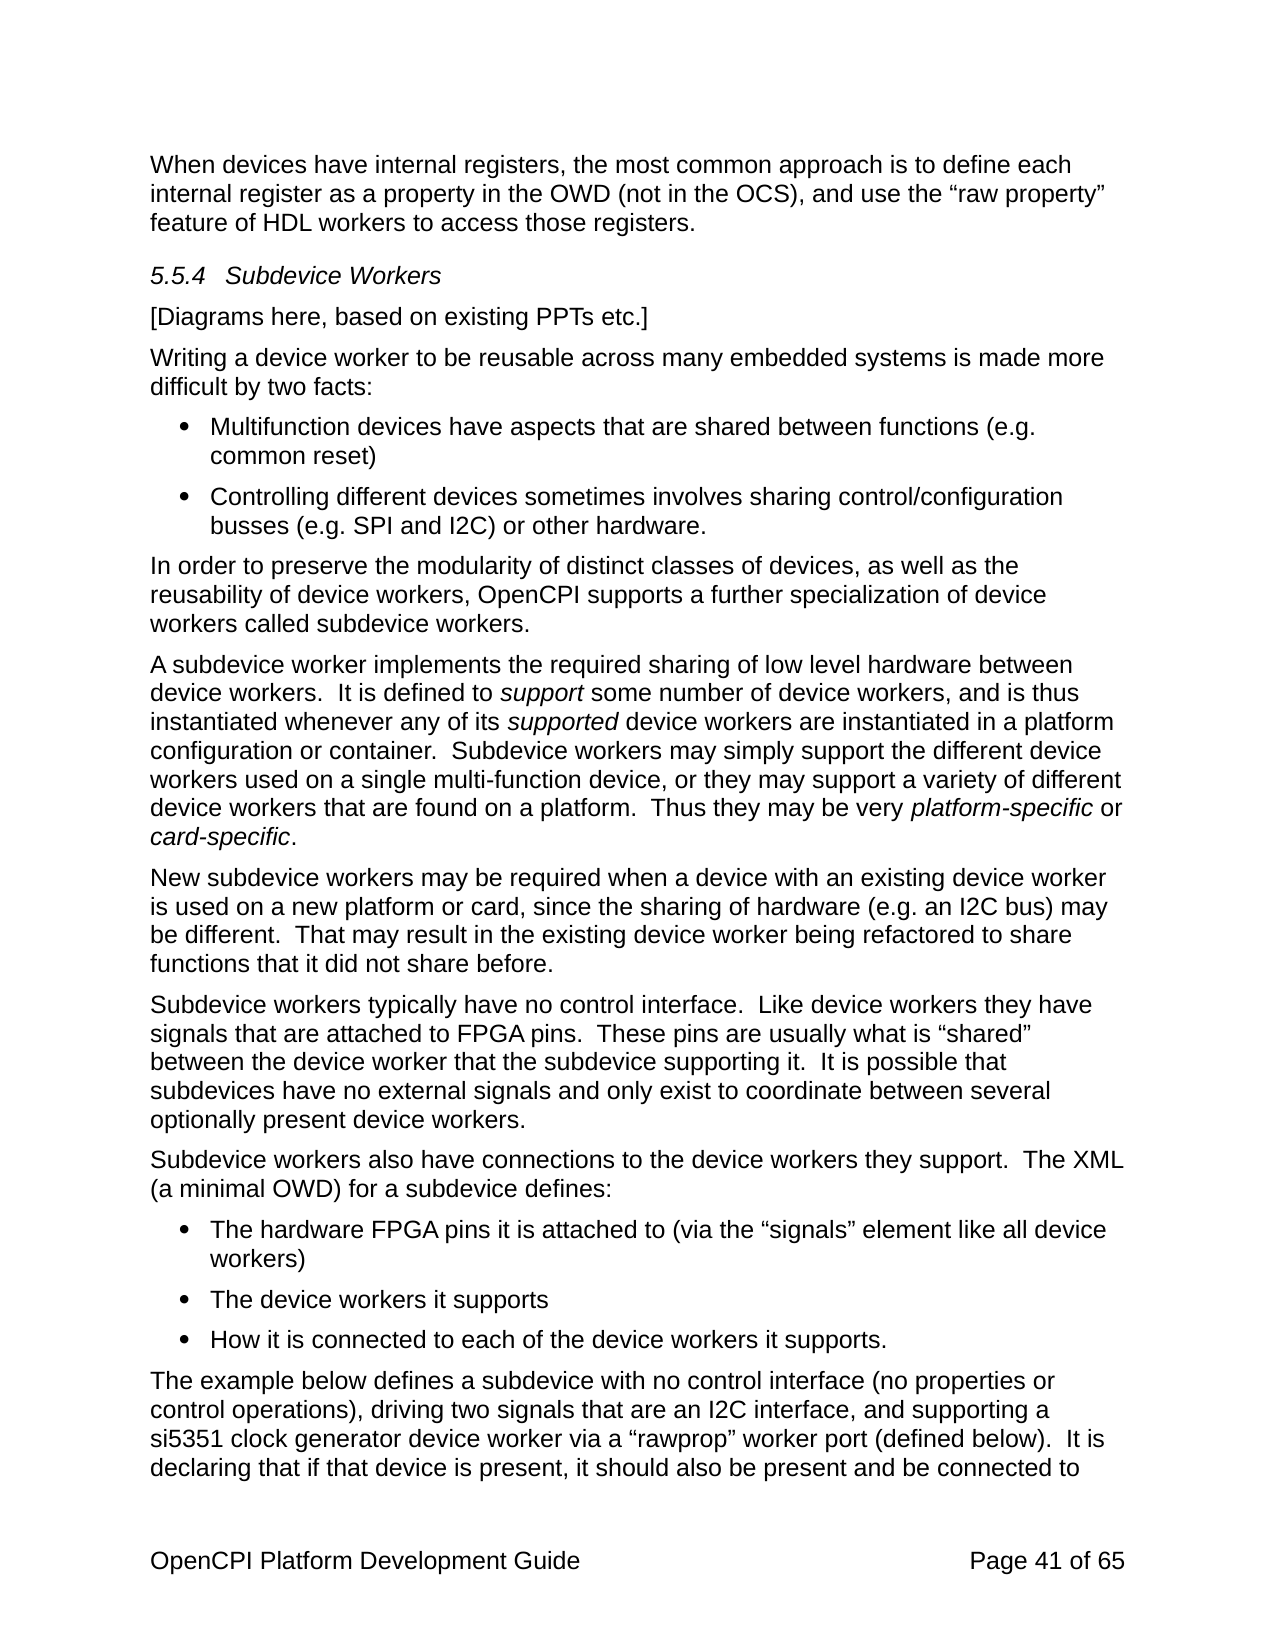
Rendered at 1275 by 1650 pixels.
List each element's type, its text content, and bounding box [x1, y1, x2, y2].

list Controlling different devices sometimes involves sharing control/configuration busses (e.g. SPI and I2C) or other hardware. [180, 482, 1125, 539]
text Writing a device worker to be reusable across many embedded systems is made more difficult by two facts: [150, 343, 1125, 400]
list The device workers it supports [180, 1284, 1125, 1313]
text The example below defines a subdevice with no control interface (no properties or control operations), driving two signals that are an I2C interface, and supporting a si5351 clock generator device worker via a “rawprop” worker port (defined below). It is declaring that if that device is present, it should also be present and be connected to [150, 1366, 1125, 1481]
list Multifunction devices have aspects that are shared between functions (e.g. common reset) [180, 412, 1125, 470]
text [Diagrams here, based on existing PPTs etc.] [150, 302, 1125, 331]
text Subdevice workers also have connections to the device workers they support. The XML (a minimal OWD) for a subdevice defines: [150, 1146, 1125, 1203]
list The hardware FPGA pins it is attached to (via the “signals” element like all device workers) [180, 1215, 1125, 1273]
list How it is connected to each of the device workers it supports. [180, 1325, 1125, 1354]
text New subdevice workers may be required when a device with an existing device worker is used on a new platform or card, since the sharing of hardware (e.g. an I2C bus) may be different. That may result in the existing device worker being refactored to share functions that it did not share before. [150, 863, 1125, 978]
subtitle Subdevice Workers [150, 261, 1125, 290]
text A subdevice worker implements the required sharing of low level hardware between device workers. It is defined to support some number of device workers, and is thus instantiated whenever any of its supported device workers are instantiated in a platform configuration or container. Subdevice workers may simply support the different device workers used on a single multi-function device, or they may support a variety of different device workers that are found on a platform. Thus they may be very platform-specific or card-specific. [150, 649, 1125, 851]
text Subdevice workers typically have no control interface. Like device workers they have signals that are attached to FPGA pins. These pins are usually what is “shared” between the device worker that the subdevice supporting it. It is possible that subdevices have no external signals and only exist to coordinate between several optionally present device workers. [150, 990, 1125, 1133]
text In order to preserve the modularity of distinct classes of devices, as well as the reusability of device workers, OpenCPI supports a further specialization of device workers called subdevice workers. [150, 551, 1125, 638]
text When devices have internal registers, the most common approach is to define each internal register as a property in the OWD (not in the OCS), and use the “raw property” feature of HDL workers to access those registers. [150, 150, 1125, 236]
